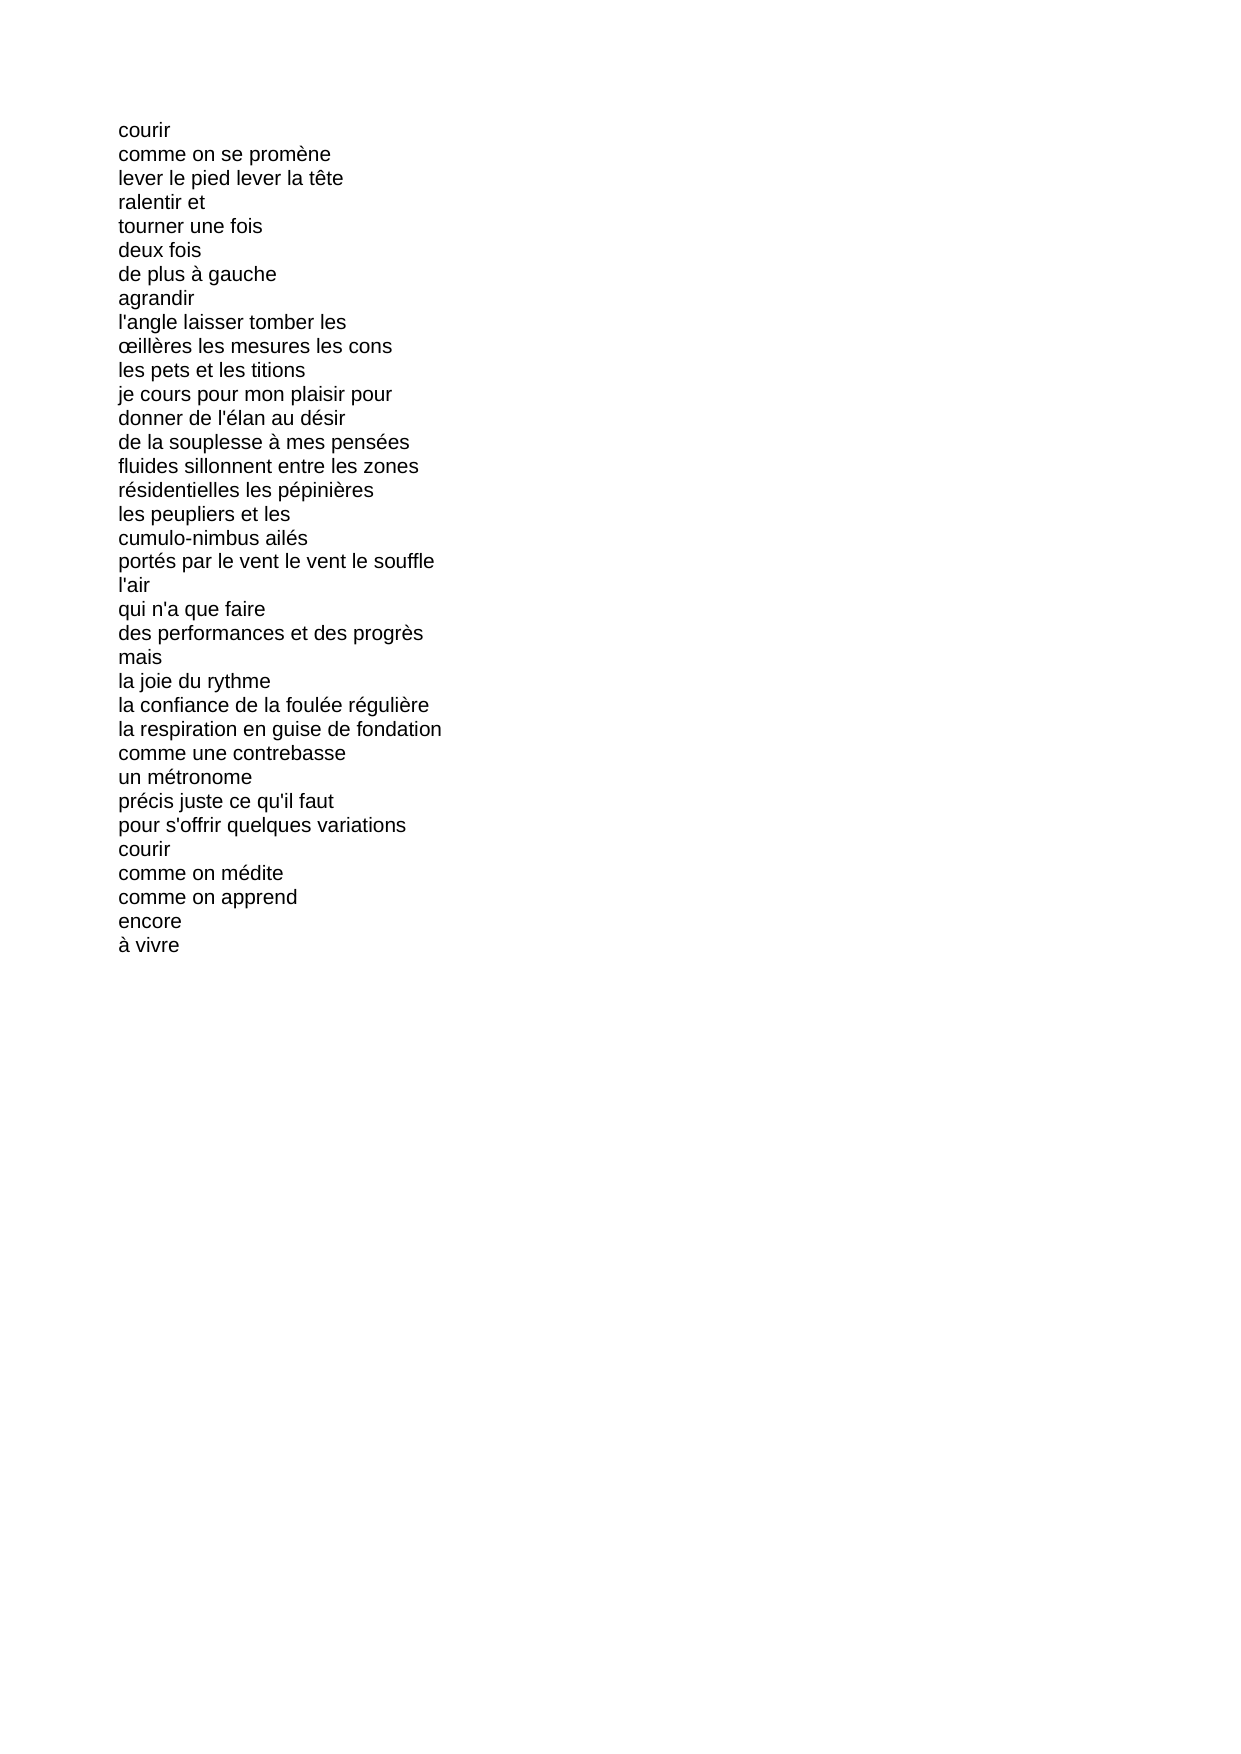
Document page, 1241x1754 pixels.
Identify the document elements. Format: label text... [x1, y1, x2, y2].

text courir comme on se promène lever le pied lever la tête ralentir et tourner une fois deux fois de plus à gauche agrandir l'angle laisser tomber les œillères les mesures les cons les pets et les titions je cours pour mon plaisir pour donner de l'élan au désir de la souplesse à mes pensées fluides sillonnent entre les zones résidentielles les pépinières les peupliers et les cumulo-nimbus ailés portés par le vent le vent le souffle l'air qui n'a que faire des performances et des progrès mais la joie du rythme la confiance de la foulée régulière la respiration en guise de fondation comme une contrebasse un métronome précis juste ce qu'il faut pour s'offrir quelques variations courir comme on médite comme on apprend encore à vivre [118, 118, 1122, 957]
